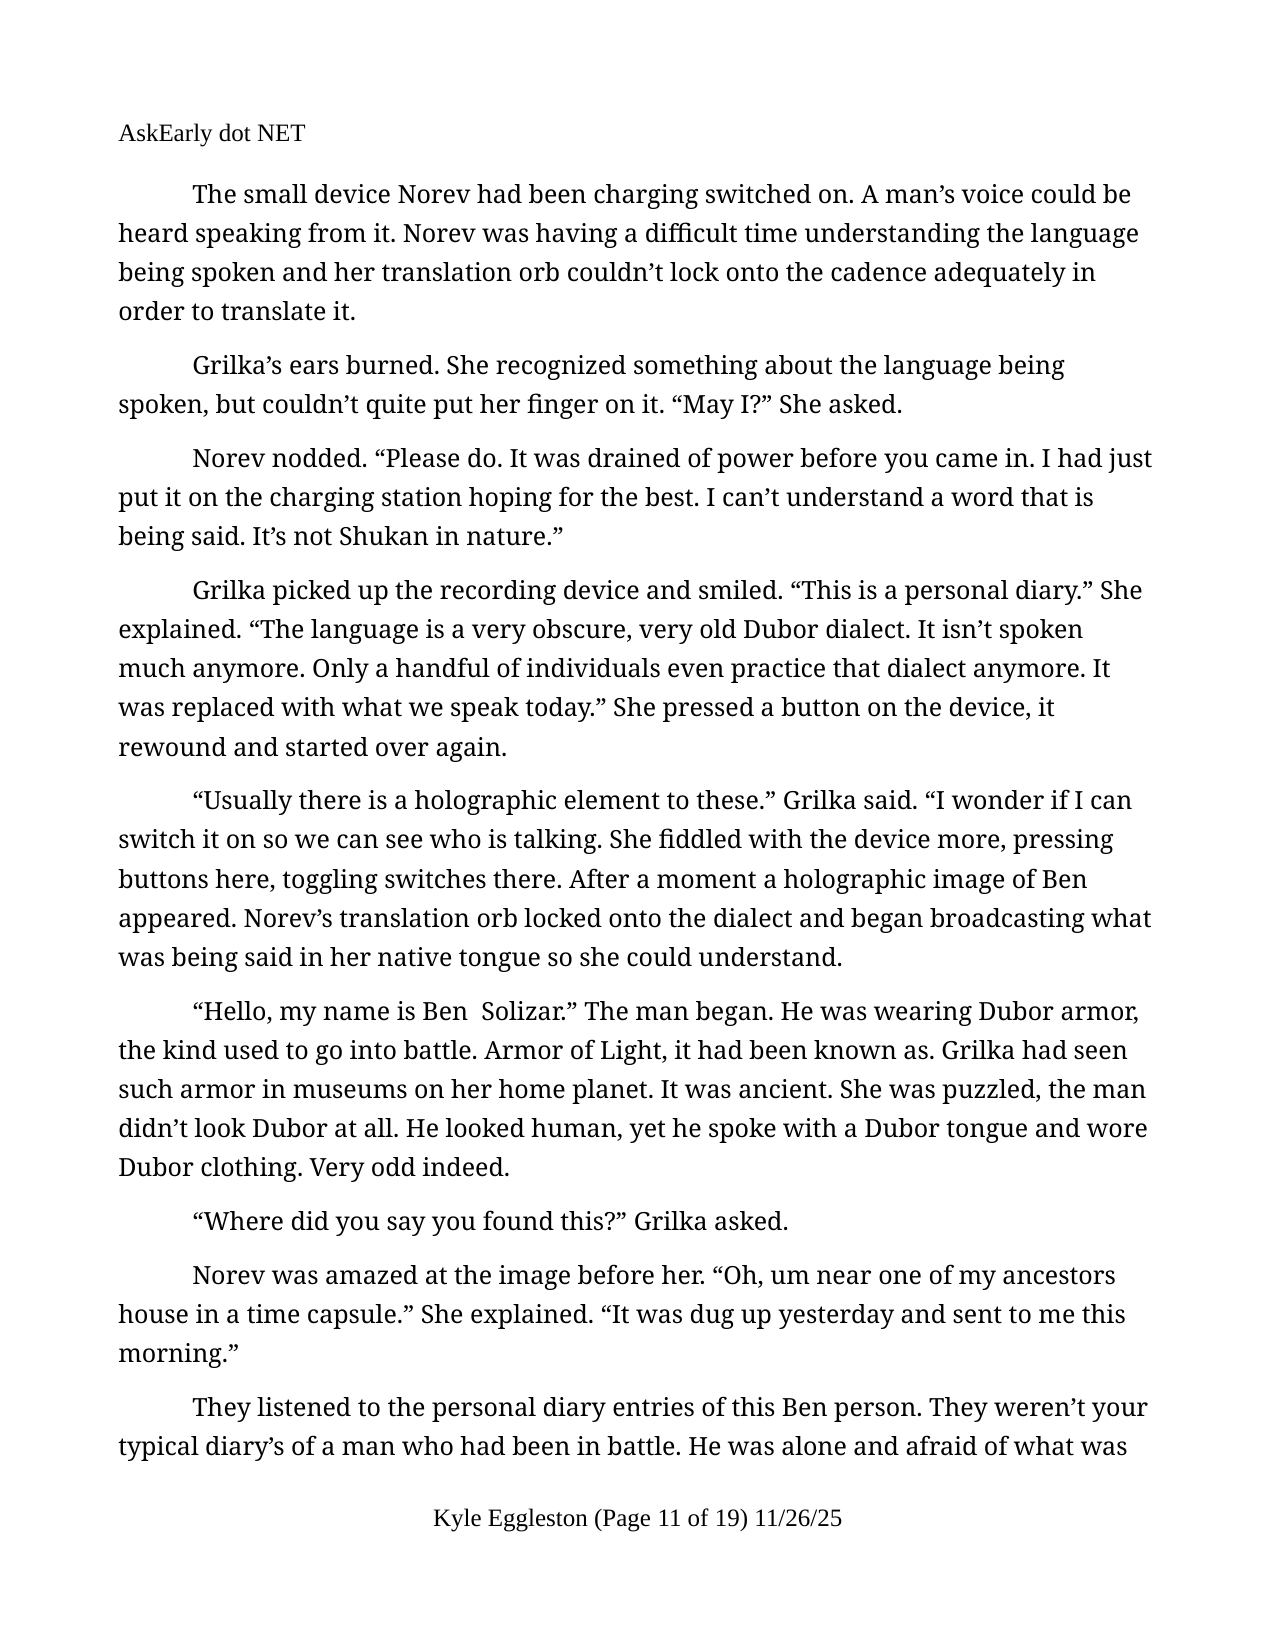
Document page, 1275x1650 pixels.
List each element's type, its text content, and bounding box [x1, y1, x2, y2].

text “Where did you say you found this?” Grilka asked. [118, 1204, 1157, 1238]
text “Usually there is a holographic element to these.” Grilka said. “I wonder if I can switch it on so we can see who is talking. She fiddled with the device more, pressing buttons here, toggling switches there. After a moment a holographic image of Ben appeared. Norev’s translation orb locked onto the dialect and began broadcasting what was being said in her native tongue so she could understand. [118, 783, 1157, 974]
text The small device Norev had been charging switched on. A man’s voice could be heard speaking from it. Norev was having a difficult time understanding the language being spoken and her translation orb couldn’t lock onto the cadence adequately in order to translate it. [118, 176, 1157, 328]
text They listened to the personal diary entries of this Ben person. They weren’t your typical diary’s of a man who had been in battle. He was alone and afraid of what was [118, 1390, 1157, 1463]
text Grilka’s ears burned. She recognized something about the language being spoken, but couldn’t quite put her finger on it. “May I?” She asked. [118, 348, 1157, 421]
text Grilka picked up the recording device and smiled. “This is a personal diary.” She explained. “The language is a very obscure, very old Dubor dialect. It isn’t spoken much anymore. Only a handful of individuals even practice that dialect anymore. It was replaced with what we speak today.” She pressed a button on the device, it rewound and started over again. [118, 573, 1157, 763]
text “Hello, my name is Ben Solizar.” The man began. He was wearing Dubor armor, the kind used to go into battle. Armor of Light, it had been known as. Grilka had seen such armor in museums on her home planet. It was ancient. She was puzzled, the man didn’t look Dubor at all. He looked human, yet he spoke with a Dubor tongue and wore Dubor clothing. Very odd indeed. [118, 993, 1157, 1184]
text Norev was amazed at the image before her. “Oh, um near one of my ancestors house in a time capsule.” She explained. “It was dug up yesterday and sent to me this morning.” [118, 1258, 1157, 1370]
text Norev nodded. “Please do. It was drained of power before you came in. I had just put it on the charging station hoping for the best. I can’t understand a word that is being said. It’s not Shukan in nature.” [118, 441, 1157, 553]
